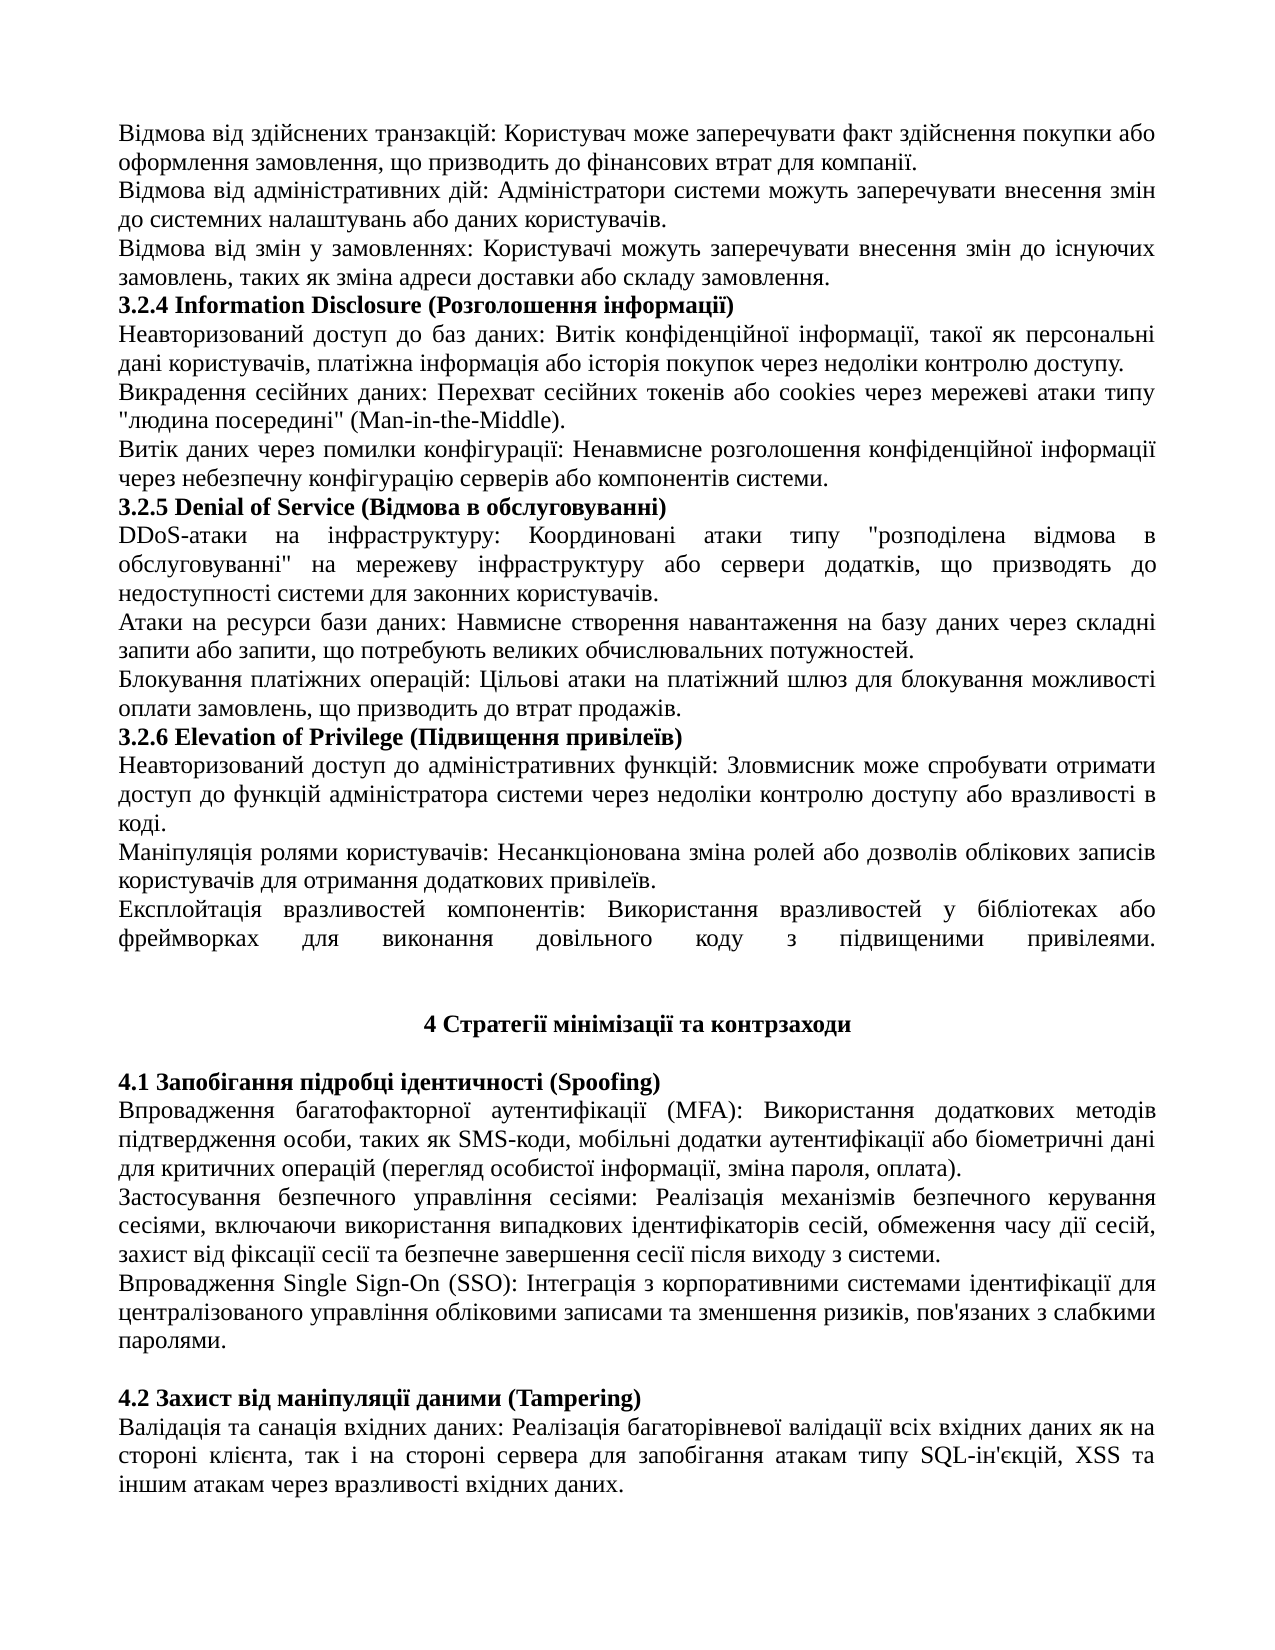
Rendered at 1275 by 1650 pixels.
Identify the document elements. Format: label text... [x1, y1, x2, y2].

text 4 Стратегії мінімізації та контрзаходи [118, 981, 1157, 1038]
text Блокування платіжних операцій: Цільові атаки на платіжний шлюз для блокування можливості оплати замовлень, що призводить до втрат продажів. [118, 664, 1157, 722]
text 4.2 Захист від маніпуляції даними (Tampering) [118, 1383, 1157, 1412]
text Неавторизований доступ до адміністративних функцій: Зловмисник може спробувати отримати доступ до функцій адміністратора системи через недоліки контролю доступу або вразливості в коді. [118, 751, 1157, 837]
text Відмова від адміністративних дій: Адміністратори системи можуть заперечувати внесення змін до системних налаштувань або даних користувачів. [118, 176, 1157, 233]
text 4.1 Запобігання підробці ідентичності (Spoofing) [118, 1067, 1157, 1096]
text Впровадження багатофакторної аутентифікації (MFA): Використання додаткових методів підтвердження особи, таких як SMS-коди, мобільні додатки аутентифікації або біометричні дані для критичних операцій (перегляд особистої інформації, зміна пароля, оплата). [118, 1096, 1157, 1182]
text Атаки на ресурси бази даних: Навмисне створення навантаження на базу даних через складні запити або запити, що потребують великих обчислювальних потужностей. [118, 607, 1157, 664]
text Витік даних через помилки конфігурації: Ненавмисне розголошення конфіденційної інформації через небезпечну конфігурацію серверів або компонентів системи. [118, 434, 1157, 492]
text Відмова від змін у замовленнях: Користувачі можуть заперечувати внесення змін до існуючих замовлень, таких як зміна адреси доставки або складу замовлення. [118, 233, 1157, 291]
text Впровадження Single Sign-On (SSO): Інтеграція з корпоративними системами ідентифікації для централізованого управління обліковими записами та зменшення ризиків, пов'язаних з слабкими паролями. [118, 1268, 1157, 1354]
text Викрадення сесійних даних: Перехват сесійних токенів або cookies через мережеві атаки типу "людина посередині" (Man-in-the-Middle). [118, 377, 1157, 434]
text Відмова від здійснених транзакцій: Користувач може заперечувати факт здійснення покупки або оформлення замовлення, що призводить до фінансових втрат для компанії. [118, 118, 1157, 176]
text Маніпуляція ролями користувачів: Несанкціонована зміна ролей або дозволів облікових записів користувачів для отримання додаткових привілеїв. [118, 837, 1157, 894]
text Неавторизований доступ до баз даних: Витік конфіденційної інформації, такої як персональні дані користувачів, платіжна інформація або історія покупок через недоліки контролю доступу. [118, 319, 1157, 377]
text 3.2.5 Denial of Service (Відмова в обслуговуванні) [118, 492, 1157, 521]
text 3.2.6 Elevation of Privilege (Підвищення привілеїв) [118, 722, 1157, 751]
text DDoS-атаки на інфраструктуру: Координовані атаки типу "розподілена відмова в обслуговуванні" на мережеву інфраструктуру або сервери додатків, що призводять до недоступності системи для законних користувачів. [118, 521, 1157, 607]
text 3.2.4 Information Disclosure (Розголошення інформації) [118, 291, 1157, 319]
text Експлойтація вразливостей компонентів: Використання вразливостей у бібліотеках або фреймворках для виконання довільного коду з підвищеними привілеями. [118, 894, 1157, 981]
text Валідація та санація вхідних даних: Реалізація багаторівневої валідації всіх вхідних даних як на стороні клієнта, так і на стороні сервера для запобігання атакам типу SQL-ін'єкцій, XSS та іншим атакам через вразливості вхідних даних. [118, 1412, 1157, 1498]
text Застосування безпечного управління сесіями: Реалізація механізмів безпечного керування сесіями, включаючи використання випадкових ідентифікаторів сесій, обмеження часу дії сесій, захист від фіксації сесії та безпечне завершення сесії після виходу з системи. [118, 1182, 1157, 1268]
